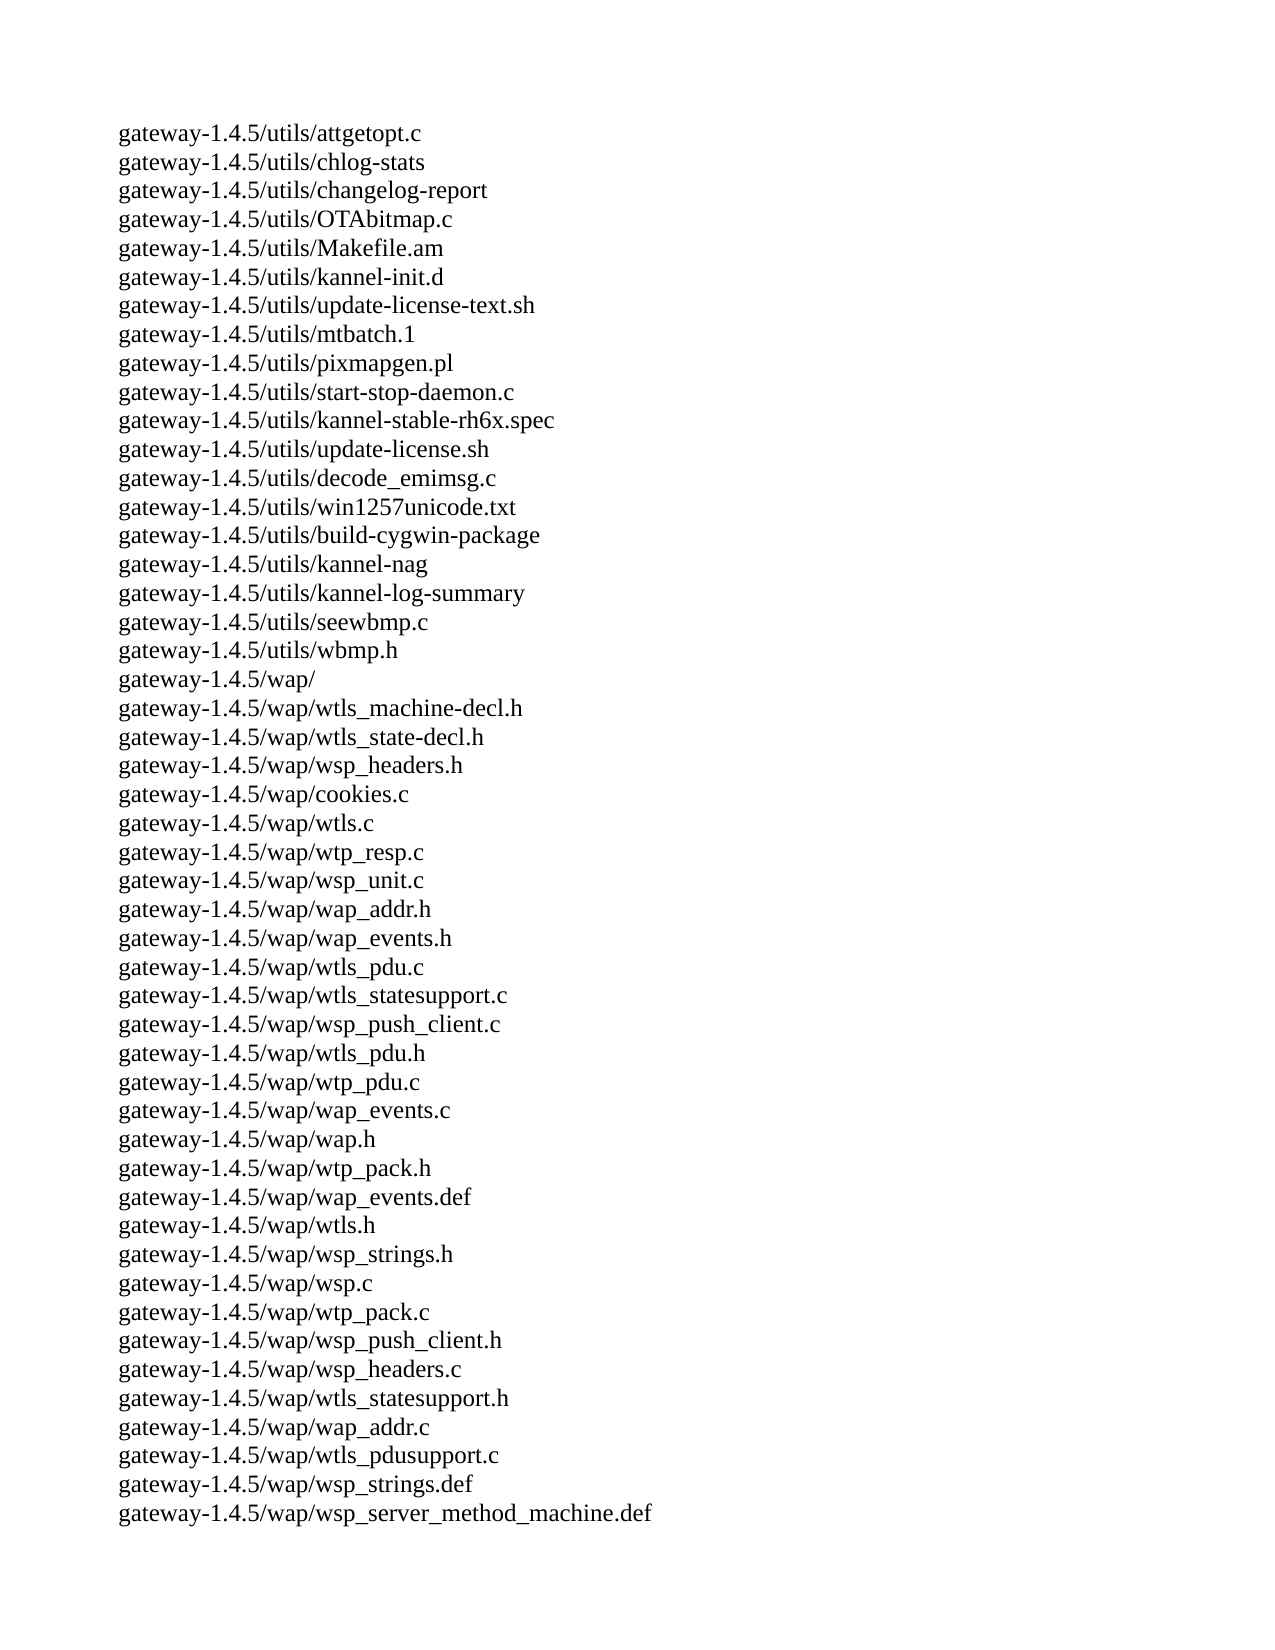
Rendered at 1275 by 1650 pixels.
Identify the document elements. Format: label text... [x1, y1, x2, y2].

text gateway-1.4.5/wap/wap_events.c [118, 1096, 1157, 1124]
text gateway-1.4.5/wap/wtls.c [118, 808, 1157, 837]
text gateway-1.4.5/utils/seewbmp.c [118, 607, 1157, 636]
text gateway-1.4.5/wap/wsp_headers.h [118, 751, 1157, 779]
text gateway-1.4.5/utils/wbmp.h [118, 636, 1157, 664]
text gateway-1.4.5/wap/wtp_resp.c [118, 837, 1157, 866]
text gateway-1.4.5/wap/wtls_pdusupport.c [118, 1441, 1157, 1469]
text gateway-1.4.5/wap/wtp_pack.c [118, 1297, 1157, 1326]
text gateway-1.4.5/utils/kannel-log-summary [118, 578, 1157, 607]
text gateway-1.4.5/wap/wtls_machine-decl.h [118, 693, 1157, 722]
text gateway-1.4.5/wap/wap_addr.h [118, 894, 1157, 923]
text gateway-1.4.5/utils/Makefile.am [118, 233, 1157, 262]
text gateway-1.4.5/wap/wsp_push_client.h [118, 1326, 1157, 1354]
text gateway-1.4.5/utils/changelog-report [118, 176, 1157, 204]
text gateway-1.4.5/wap/wtls_statesupport.h [118, 1383, 1157, 1412]
text gateway-1.4.5/wap/wtp_pack.h [118, 1153, 1157, 1182]
text gateway-1.4.5/utils/kannel-nag [118, 549, 1157, 578]
text gateway-1.4.5/wap/wsp_push_client.c [118, 1009, 1157, 1038]
text gateway-1.4.5/wap/wap_addr.c [118, 1412, 1157, 1441]
text gateway-1.4.5/utils/kannel-init.d [118, 262, 1157, 291]
text gateway-1.4.5/wap/ [118, 664, 1157, 693]
text gateway-1.4.5/wap/wsp_headers.c [118, 1354, 1157, 1383]
text gateway-1.4.5/utils/pixmapgen.pl [118, 348, 1157, 377]
text gateway-1.4.5/utils/OTAbitmap.c [118, 204, 1157, 233]
text gateway-1.4.5/utils/mtbatch.1 [118, 319, 1157, 348]
text gateway-1.4.5/utils/update-license-text.sh [118, 291, 1157, 319]
text gateway-1.4.5/wap/wsp.c [118, 1268, 1157, 1297]
text gateway-1.4.5/wap/wap_events.h [118, 923, 1157, 952]
text gateway-1.4.5/wap/wap_events.def [118, 1182, 1157, 1211]
text gateway-1.4.5/wap/wsp_strings.def [118, 1469, 1157, 1498]
text gateway-1.4.5/wap/wsp_unit.c [118, 866, 1157, 894]
text gateway-1.4.5/wap/wsp_server_method_machine.def [118, 1498, 1157, 1527]
text gateway-1.4.5/utils/kannel-stable-rh6x.spec [118, 406, 1157, 434]
text gateway-1.4.5/utils/start-stop-daemon.c [118, 377, 1157, 406]
text gateway-1.4.5/utils/build-cygwin-package [118, 521, 1157, 549]
text gateway-1.4.5/utils/win1257unicode.txt [118, 492, 1157, 521]
text gateway-1.4.5/utils/chlog-stats [118, 147, 1157, 176]
text gateway-1.4.5/utils/attgetopt.c [118, 118, 1157, 147]
text gateway-1.4.5/wap/wtls_pdu.c [118, 952, 1157, 981]
text gateway-1.4.5/wap/wtls_pdu.h [118, 1038, 1157, 1067]
text gateway-1.4.5/wap/wap.h [118, 1124, 1157, 1153]
text gateway-1.4.5/wap/wsp_strings.h [118, 1239, 1157, 1268]
text gateway-1.4.5/utils/update-license.sh [118, 434, 1157, 463]
text gateway-1.4.5/wap/wtls.h [118, 1211, 1157, 1239]
text gateway-1.4.5/wap/wtls_statesupport.c [118, 981, 1157, 1009]
text gateway-1.4.5/wap/wtls_state-decl.h [118, 722, 1157, 751]
text gateway-1.4.5/wap/wtp_pdu.c [118, 1067, 1157, 1096]
text gateway-1.4.5/utils/decode_emimsg.c [118, 463, 1157, 492]
text gateway-1.4.5/wap/cookies.c [118, 779, 1157, 808]
